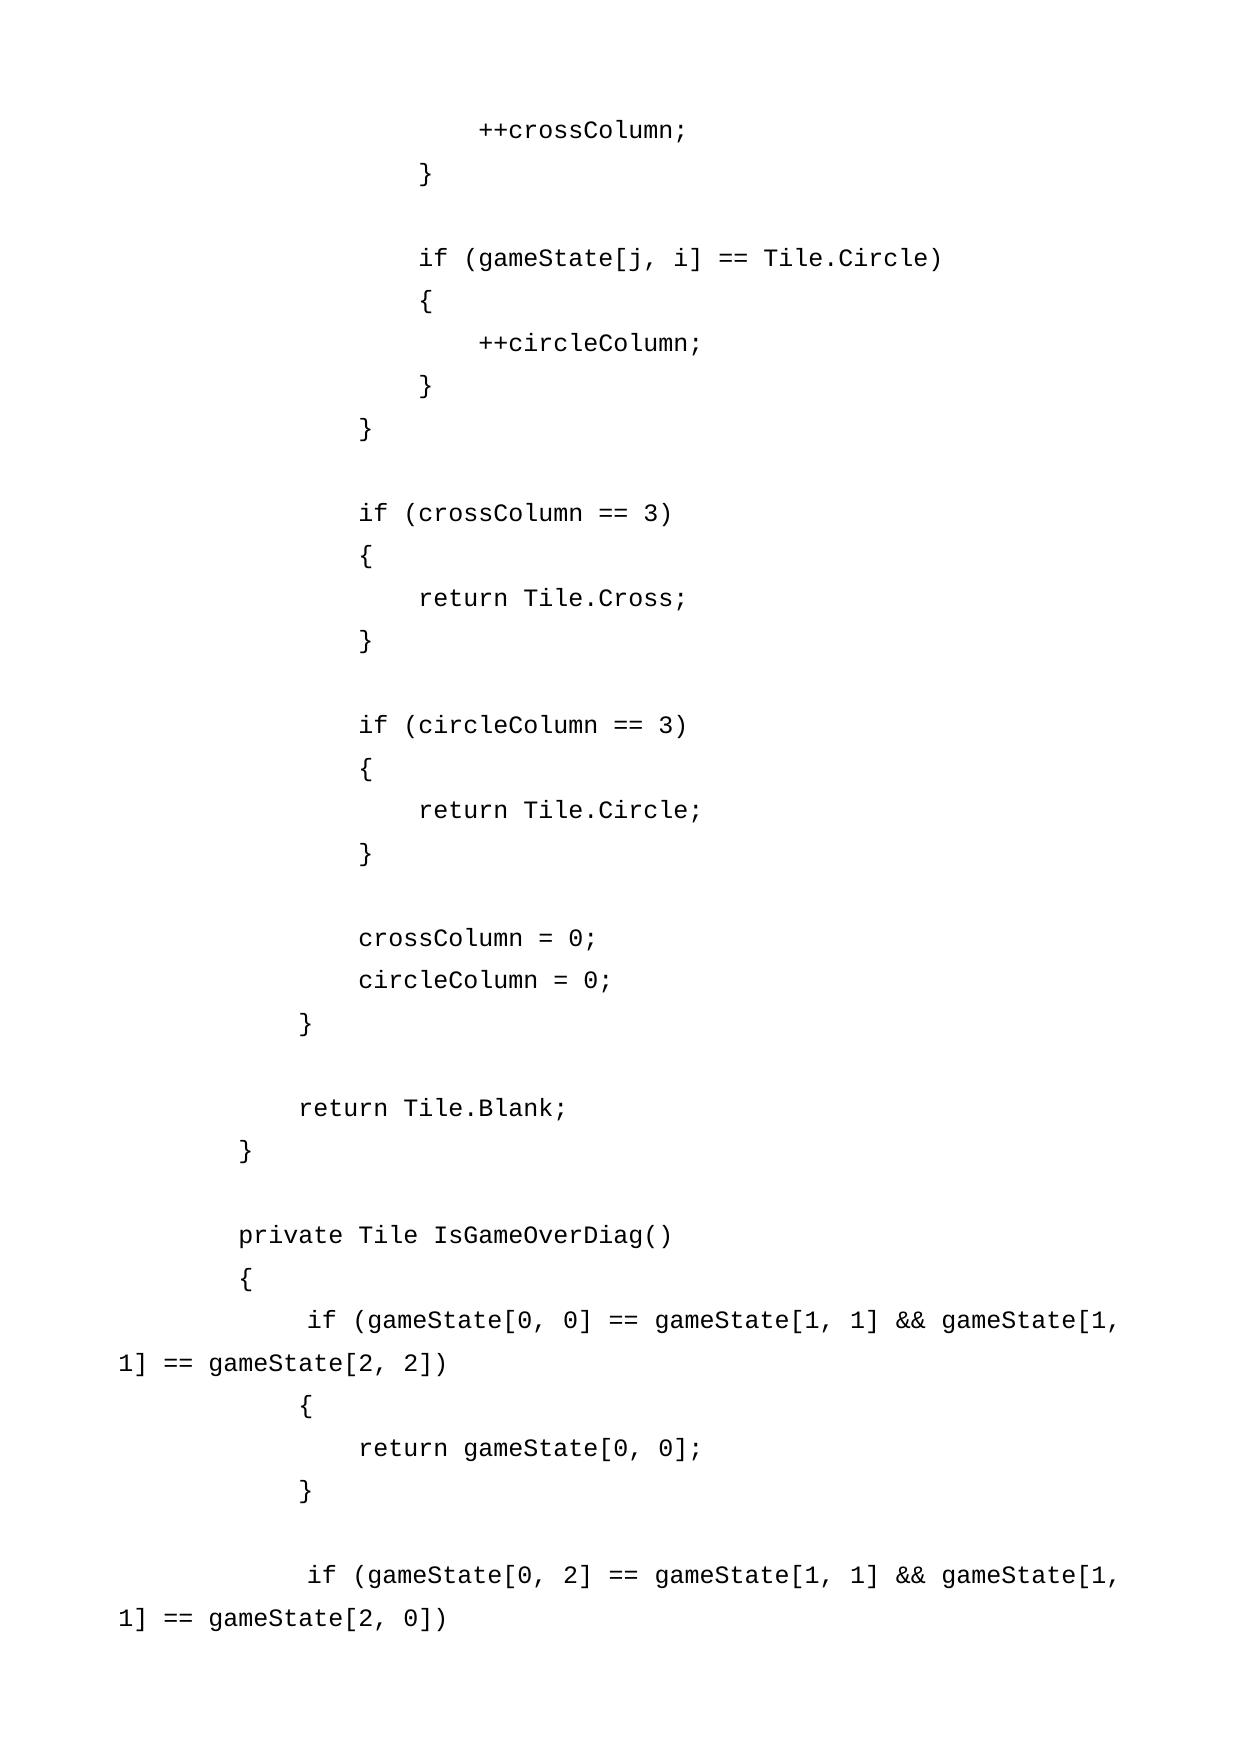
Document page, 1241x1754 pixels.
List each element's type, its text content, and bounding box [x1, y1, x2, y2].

text ++crossColumn; [118, 118, 1122, 146]
text ++circleColumn; [118, 331, 1122, 359]
text } [118, 841, 1122, 869]
text } [118, 628, 1122, 656]
text { [118, 756, 1122, 784]
text if (circleColumn == 3) [118, 713, 1122, 741]
text return Tile.Circle; [118, 798, 1122, 826]
text crossColumn = 0; [118, 926, 1122, 954]
text { [118, 288, 1122, 316]
text } [118, 1011, 1122, 1039]
text { [118, 1266, 1122, 1294]
text { [118, 1393, 1122, 1421]
text } [118, 416, 1122, 444]
text private Tile IsGameOverDiag() [118, 1223, 1122, 1251]
text if (gameState[0, 2] == gameState[1, 1] && gameState[1, 1] == gameState[2, 0]) [118, 1563, 1122, 1634]
text return Tile.Cross; [118, 586, 1122, 614]
text return gameState[0, 0]; [118, 1436, 1122, 1464]
text } [118, 161, 1122, 189]
text } [118, 1138, 1122, 1166]
text if (gameState[0, 0] == gameState[1, 1] && gameState[1, 1] == gameState[2, 2]) [118, 1308, 1122, 1379]
text } [118, 1478, 1122, 1506]
text if (crossColumn == 3) [118, 501, 1122, 529]
text if (gameState[j, i] == Tile.Circle) [118, 246, 1122, 274]
text circleColumn = 0; [118, 968, 1122, 996]
text return Tile.Blank; [118, 1096, 1122, 1124]
text { [118, 543, 1122, 571]
text } [118, 373, 1122, 401]
